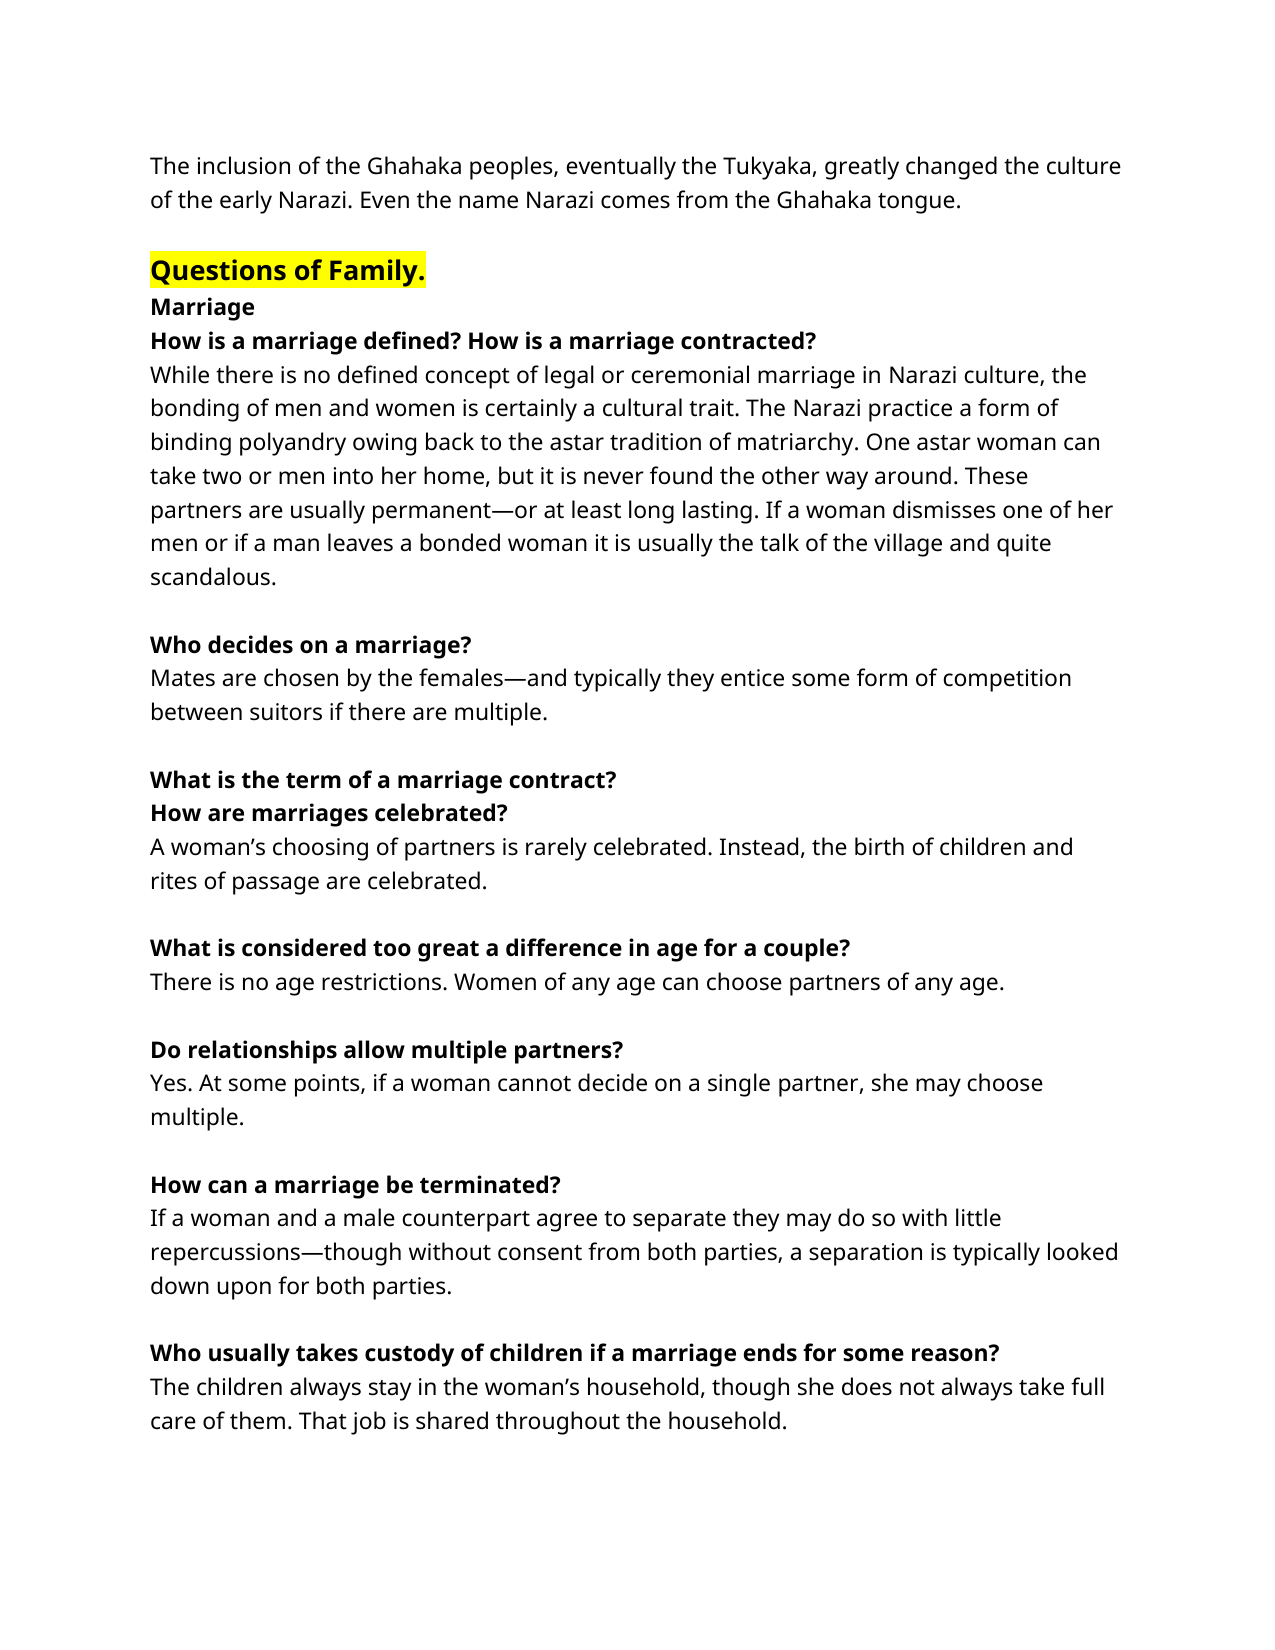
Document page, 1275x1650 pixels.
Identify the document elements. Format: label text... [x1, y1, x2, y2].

text Marriage [150, 291, 1125, 322]
text While there is no defined concept of legal or ceremonial marriage in Narazi culture, the bonding of men and women is certainly a cultural trait. The Narazi practice a form of binding polyandry owing back to the astar tradition of matriarchy. One astar woman can take two or men into her home, but it is never found the other way around. These partners are usually permanent—or at least long lasting. If a woman dismisses one of her men or if a man leaves a bonded woman it is usually the talk of the village and quite scandalous. [150, 358, 1125, 592]
text Questions of Family. [150, 251, 1125, 288]
text The inclusion of the Ghahaka peoples, eventually the Tukyaka, greatly changed the culture of the early Narazi. Even the name Narazi comes from the Ghahaka tongue. [150, 150, 1125, 215]
text What is considered too great a difference in age for a couple? [150, 898, 1125, 963]
text There is no age restrictions. Women of any age can choose partners of any age. [150, 966, 1125, 997]
text The children always stay in the woman’s household, though she does not always take full care of them. That job is shared throughout the household. [150, 1371, 1125, 1436]
text Do relationships allow multiple partners? Yes. At some points, if a woman cannot decide on a single partner, she may choose multiple. [150, 1000, 1125, 1132]
text A woman’s choosing of partners is rarely celebrated. Instead, the birth of children and rites of passage are celebrated. [150, 831, 1125, 896]
text How can a marriage be terminated? [150, 1168, 1125, 1200]
text Who decides on a marriage? [150, 595, 1125, 660]
text Who usually takes custody of children if a marriage ends for some reason? [150, 1337, 1125, 1368]
text How is a marriage defined? How is a marriage contracted? [150, 325, 1125, 356]
text If a woman and a male counterpart agree to separate they may do so with little repercussions—though without consent from both parties, a separation is typically looked down upon for both parties. [150, 1202, 1125, 1301]
text What is the term of a marriage contract? How are marriages celebrated? [150, 763, 1125, 828]
text Mates are chosen by the females—and typically they entice some form of competition between suitors if there are multiple. [150, 662, 1125, 727]
